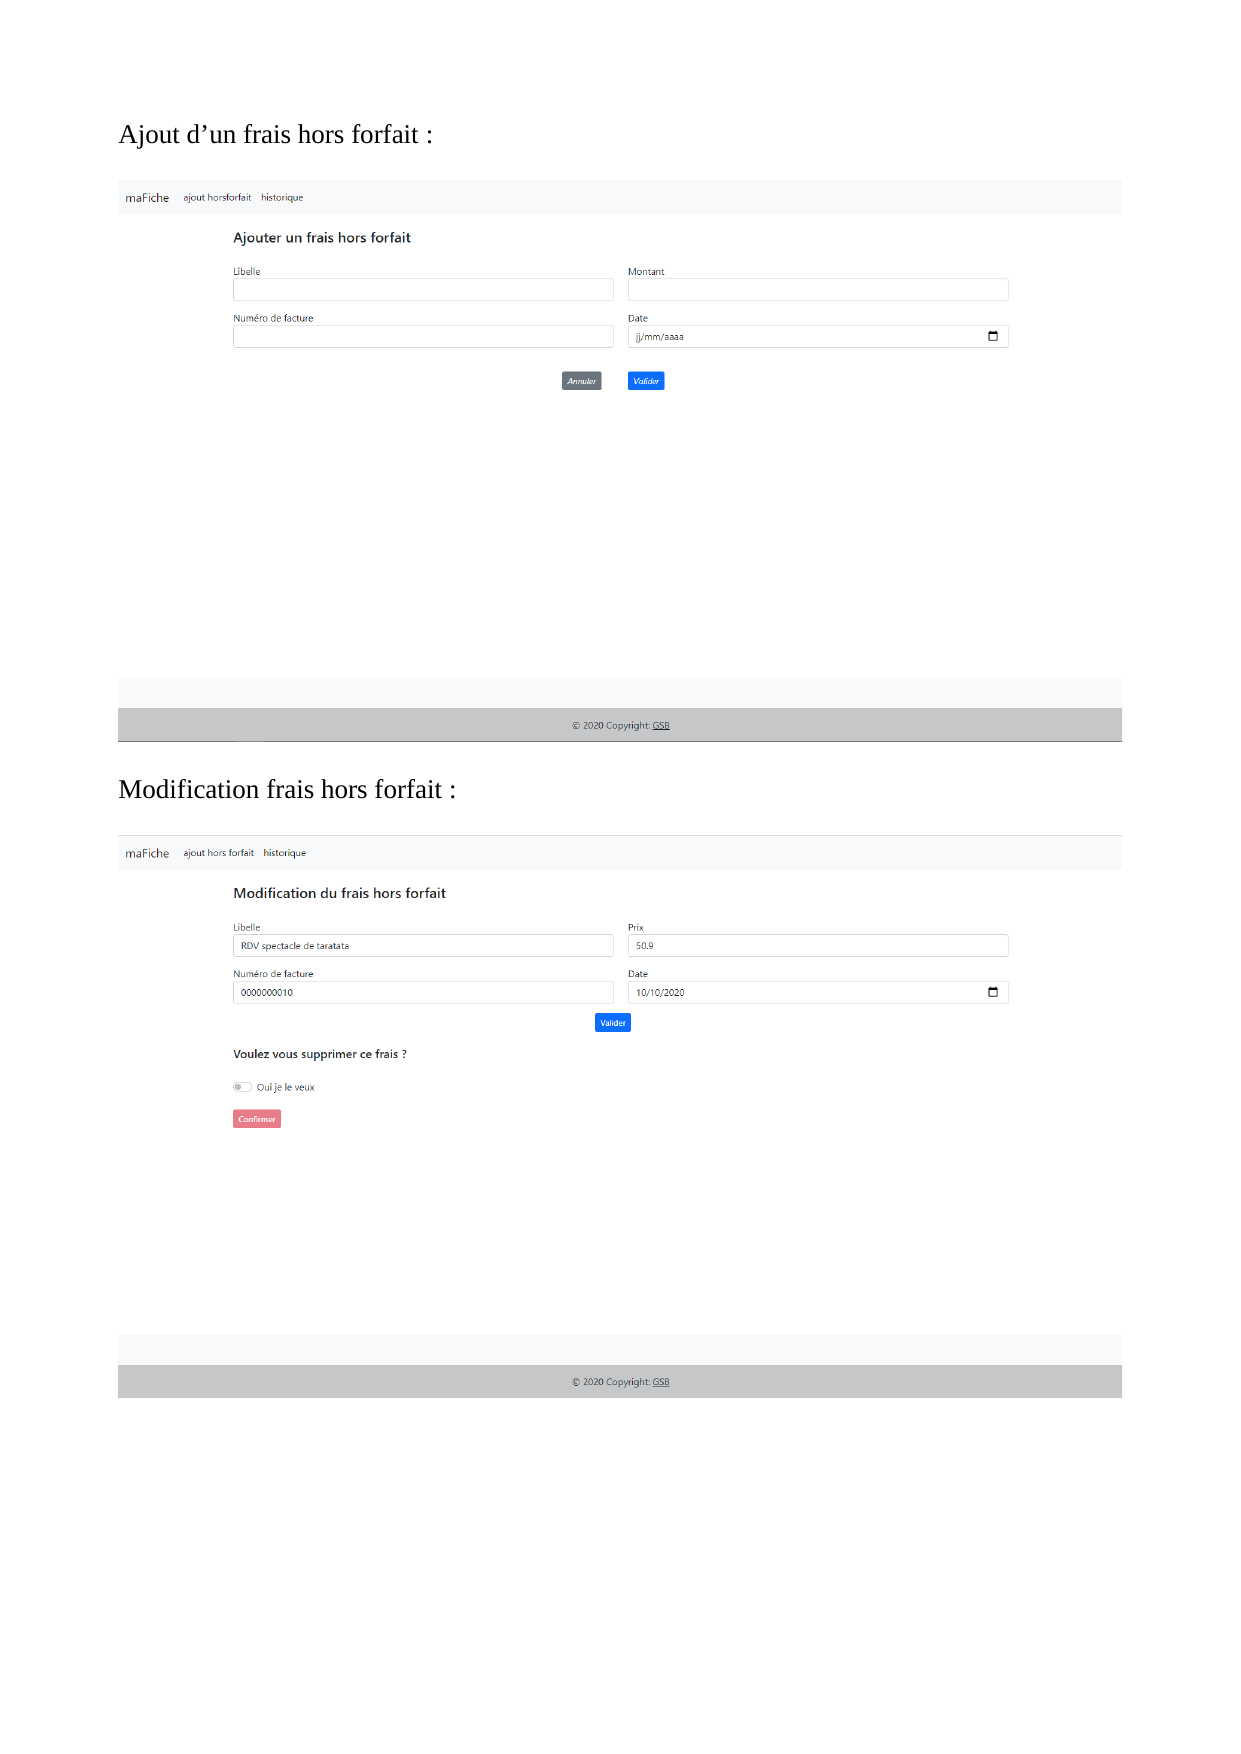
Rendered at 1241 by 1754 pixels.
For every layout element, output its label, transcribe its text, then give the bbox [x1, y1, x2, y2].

text Modification frais hors forfait : [118, 773, 1122, 804]
text Ajout d’un frais hors forfait : [118, 118, 1122, 149]
picture [118, 180, 1123, 742]
picture [118, 835, 1123, 1398]
